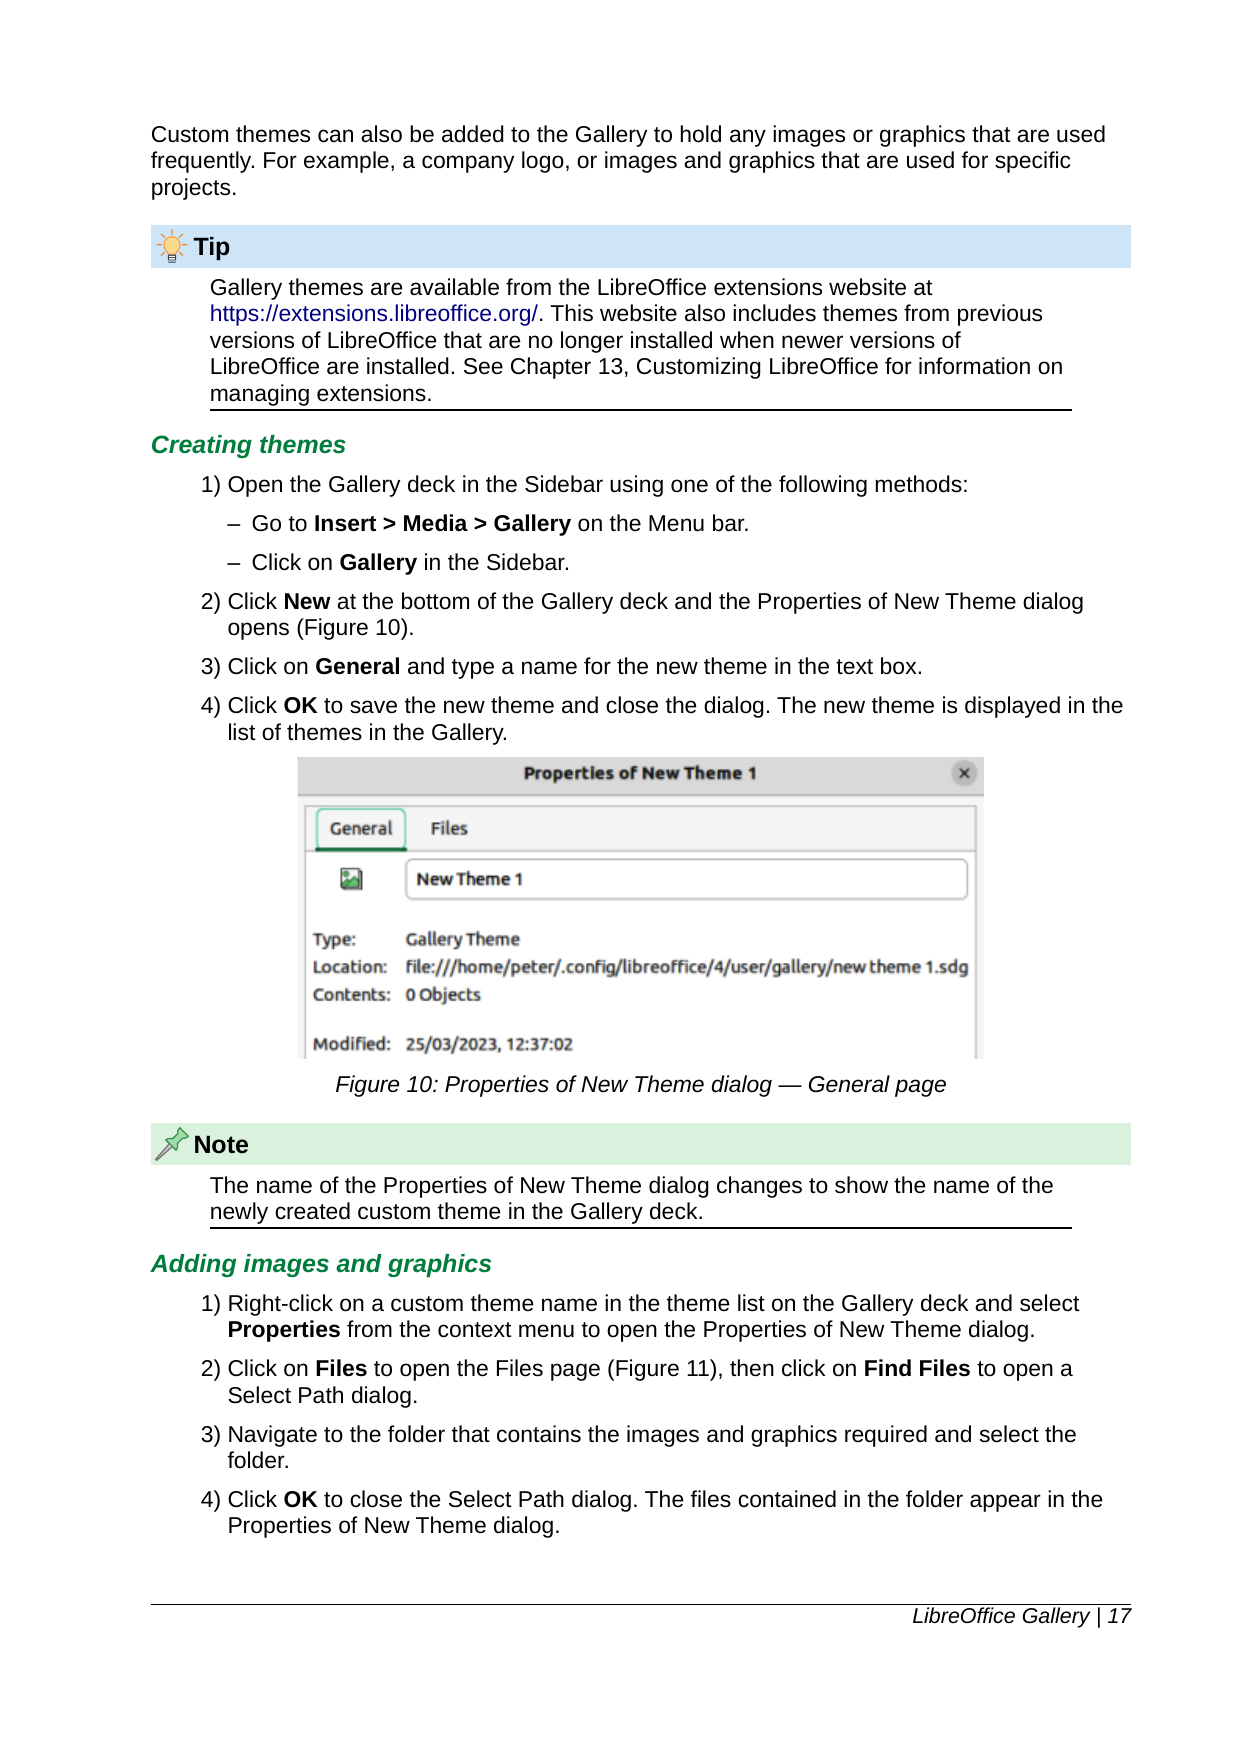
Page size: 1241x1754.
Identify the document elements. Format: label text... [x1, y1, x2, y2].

text Gallery themes are available from the LibreOffice extensions website at https://extensions.libreoffice.org/. This website also includes themes from previous versions of LibreOffice that are no longer installed when newer versions of LibreOffice are installed. See Chapter 13, Customizing LibreOffice for information on managing extensions. [209, 274, 1072, 411]
list Click on Gallery in the Sidebar. [227, 549, 1131, 576]
subtitle Tip [151, 225, 1131, 268]
picture [297, 757, 984, 1059]
list Click OK to close the Select Path dialog. The files contained in the folder appear in the Properties of New Theme dialog. [227, 1486, 1131, 1538]
list Right-click on a custom theme name in the theme list on the Gallery deck and select Properties from the context menu to open the Properties of New Theme dialog. [227, 1290, 1131, 1343]
list Navigate to the folder that contains the images and graphics required and select the folder. [227, 1421, 1131, 1473]
subtitle Note [193, 1123, 1131, 1165]
subtitle Creating themes [151, 430, 1131, 459]
subtitle Adding images and graphics [151, 1249, 1131, 1278]
list Click New at the bottom of the Gallery deck and the Properties of New Theme dialog opens (Figure 10). [227, 588, 1131, 641]
list Go to Insert > Media > Gallery on the Menu bar. [227, 510, 1131, 537]
list Click on General and type a name for the new theme in the text box. [227, 653, 1131, 679]
list Click on Files to open the Files page (Figure 11), then click on Find Files to open a Select Path dialog. [227, 1355, 1131, 1408]
text The name of the Properties of New Theme dialog changes to show the name of the newly created custom theme in the Gallery deck. [209, 1172, 1072, 1229]
text Custom themes can also be added to the Gallery to hold any images or graphics that are used frequently. For example, a company logo, or images and graphics that are used for specific projects. [151, 121, 1131, 200]
list Open the Gallery deck in the Sidebar using one of the following methods: [227, 471, 1131, 498]
text Figure 10: Properties of New Theme dialog — General page [298, 1071, 984, 1098]
list Click OK to save the new theme and close the dialog. The new theme is displayed in the list of themes in the Gallery. [227, 692, 1131, 745]
